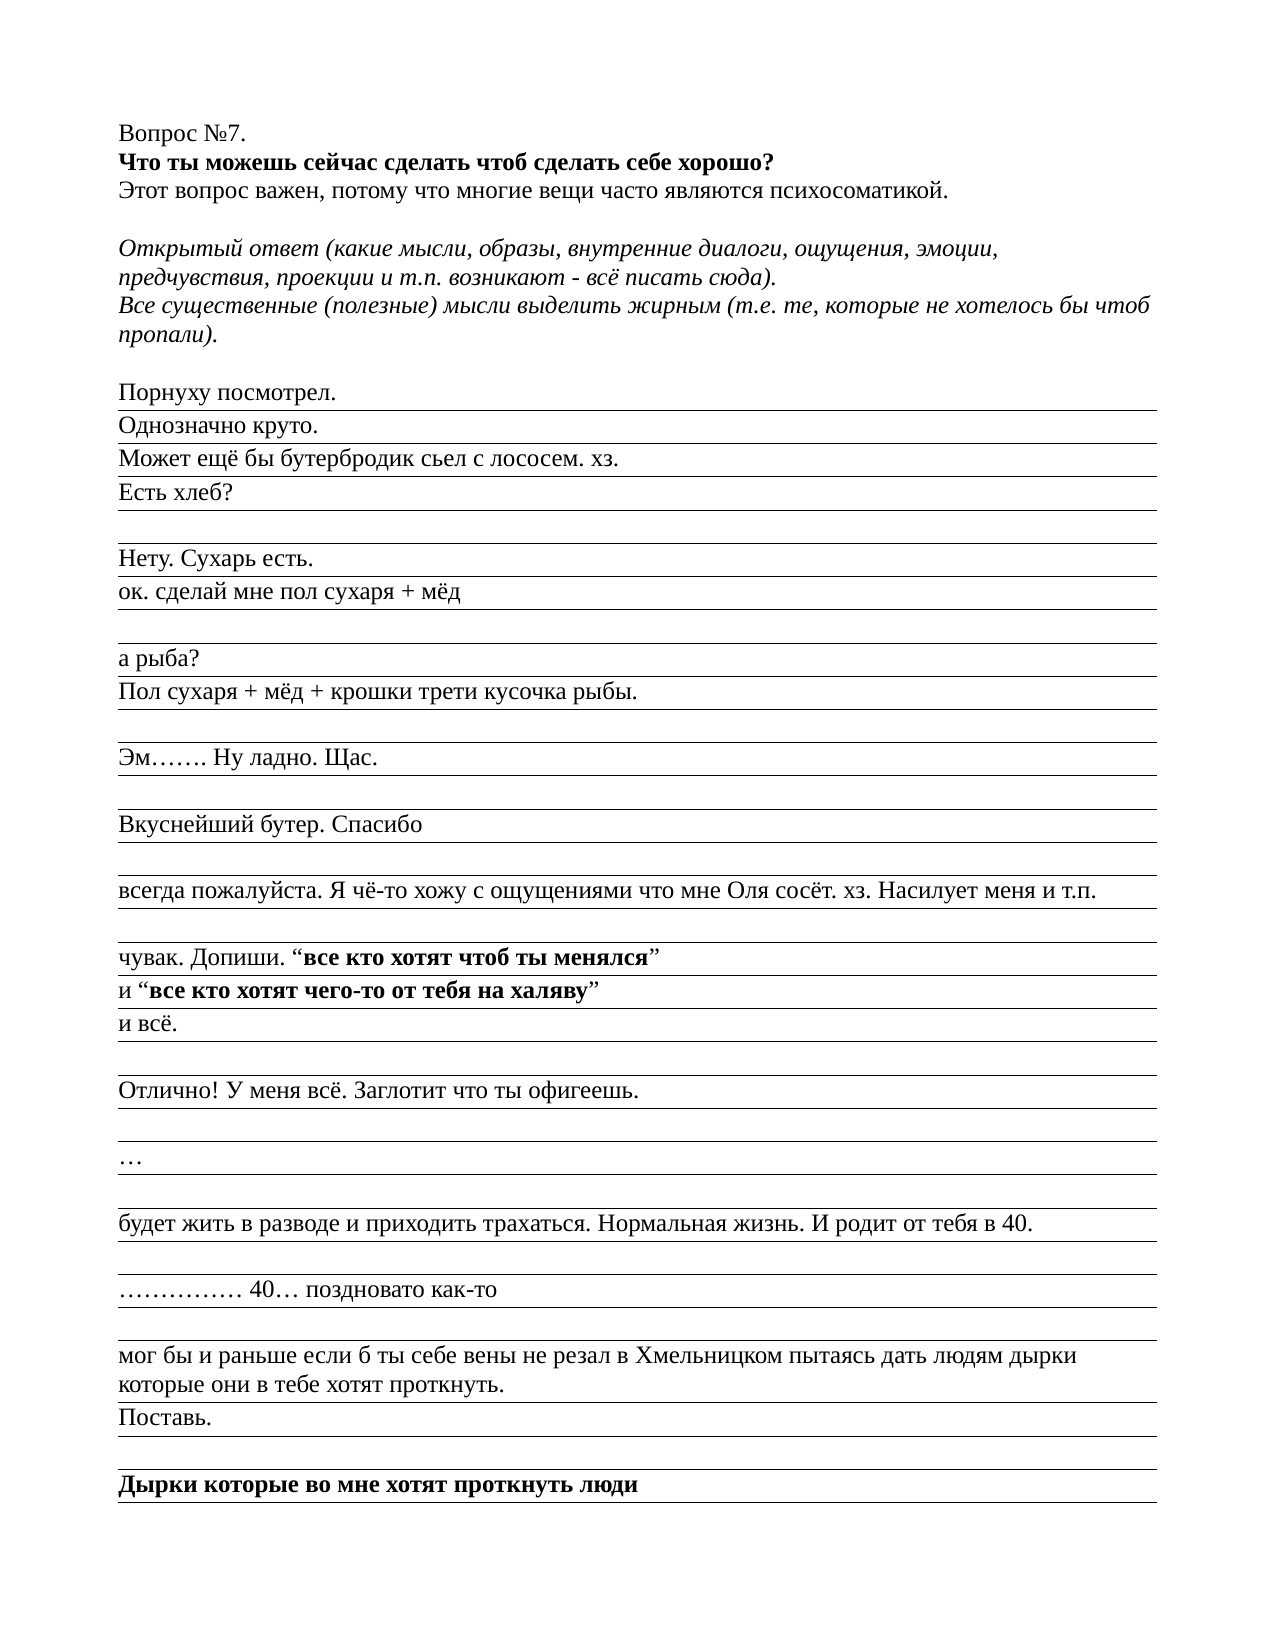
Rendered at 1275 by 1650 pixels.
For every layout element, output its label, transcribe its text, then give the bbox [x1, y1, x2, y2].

text а рыба? [118, 644, 1157, 676]
text Порнуху посмотрел. [118, 377, 1157, 410]
text Есть хлеб? [118, 477, 1157, 510]
text … [118, 1142, 1157, 1174]
text и всё. [118, 1009, 1157, 1041]
text Открытый ответ (какие мысли, образы, внутренние диалоги, ощущения, эмоции, предчувствия, проекции и т.п. возникают - всё писать сюда). [118, 233, 1157, 291]
text Вкуснейший бутер. Спасибо [118, 810, 1157, 842]
text Этот вопрос важен, потому что многие вещи часто являются психосоматикой. [118, 176, 1157, 204]
text Однозначно круто. [118, 411, 1157, 443]
text Что ты можешь сейчас сделать чтоб сделать себе хорошо? [118, 147, 1157, 176]
text …………… 40… поздновато как-то [118, 1275, 1157, 1307]
text Эм……. Ну ладно. Щас. [118, 743, 1157, 775]
text Все существенные (полезные) мысли выделить жирным (т.е. те, которые не хотелось бы чтоб пропали). [118, 291, 1157, 348]
text Нету. Сухарь есть. [118, 544, 1157, 576]
text чувак. Допиши. “все кто хотят чтоб ты менялся” [118, 943, 1157, 975]
text Поставь. [118, 1403, 1157, 1436]
text будет жить в разводе и приходить трахаться. Нормальная жизнь. И родит от тебя в 40. [118, 1209, 1157, 1241]
text Дырки которые во мне хотят проткнуть люди [118, 1470, 1157, 1502]
text Пол сухаря + мёд + крошки трети кусочка рыбы. [118, 677, 1157, 709]
text ок. сделай мне пол сухаря + мёд [118, 577, 1157, 609]
text Может ещё бы бутербродик сьел с лососем. хз. [118, 444, 1157, 476]
text мог бы и раньше если б ты себе вены не резал в Хмельницком пытаясь дать людям дырки которые они в тебе хотят проткнуть. [118, 1341, 1157, 1402]
text всегда пожалуйста. Я чё-то хожу с ощущениями что мне Оля сосёт. хз. Насилует меня и т.п. [118, 876, 1157, 908]
text Отлично! У меня всё. Заглотит что ты офигеешь. [118, 1076, 1157, 1108]
text Вопрос №7. [118, 118, 1157, 147]
text и “все кто хотят чего-то от тебя на халяву” [118, 976, 1157, 1008]
